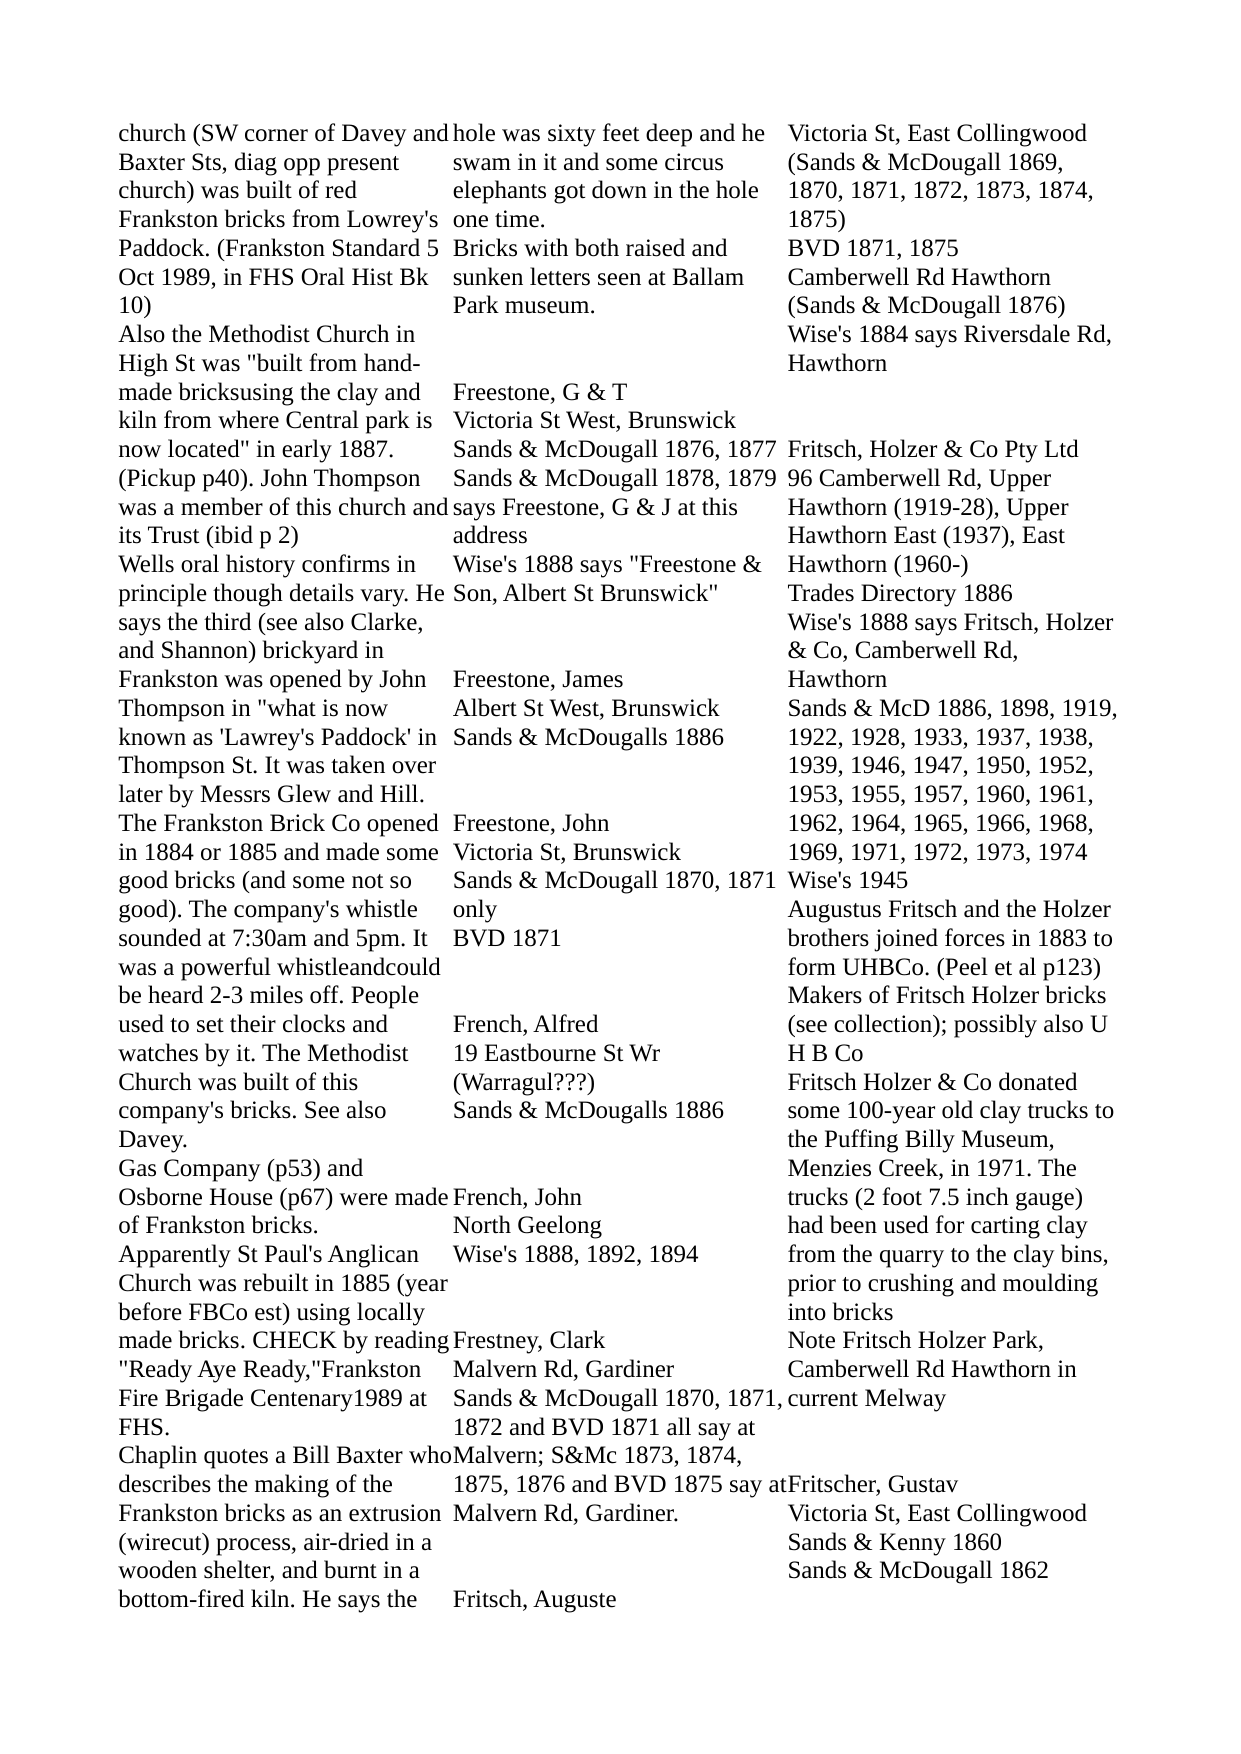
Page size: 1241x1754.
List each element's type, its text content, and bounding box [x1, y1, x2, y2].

text Sands & McDougall 1862 [787, 1556, 1122, 1584]
text Fritsch Holzer & Co donated some 100-year old clay trucks to the Puffing Billy Museum, Menzies Creek, in 1971. The trucks (2 foot 7.5 inch gauge) had been used for carting clay from the quarry to the clay bins, prior to crushing and moulding into bricks [787, 1067, 1122, 1326]
text Victoria St West, Brunswick [453, 406, 787, 434]
text Also the Methodist Church in High St was "built from hand-made bricksusing the clay and kiln from where Central park is now located" in early 1887. (Pickup p40). John Thompson was a member of this church and its Trust (ibid p 2) [118, 319, 453, 549]
text Freestone, G & T [453, 377, 787, 406]
text Note Fritsch Holzer Park, Camberwell Rd Hawthorn in current Melway [787, 1326, 1122, 1412]
text Camberwell Rd Hawthorn (Sands & McDougall 1876) [787, 262, 1122, 319]
text Wells oral history confirms in principle though details vary. He says the third (see also Clarke, and Shannon) brickyard in Frankston was opened by John Thompson in "what is now known as 'Lawrey's Paddock' in Thompson St. It was taken over later by Messrs Glew and Hill. The Frankston Brick Co opened in 1884 or 1885 and made some good bricks (and some not so good). The company's whistle sounded at 7:30am and 5pm. It was a powerful whistleandcould be heard 2-3 miles off. People used to set their clocks and watches by it. The Methodist Church was built of this company's bricks. See also Davey. [118, 549, 453, 1153]
text Victoria St, East Collingwood (Sands & McDougall 1869, 1870, 1871, 1872, 1873, 1874, 1875) [787, 118, 1122, 233]
text Sands & McDougall 1878, 1879 says Freestone, G & J at this address [453, 463, 787, 549]
text 19 Eastbourne St Wr (Warragul???) [453, 1038, 787, 1096]
text Fritsch, Holzer & Co Pty Ltd [787, 434, 1122, 463]
text Gas Company (p53) and Osborne House (p67) were made of Frankston bricks. [118, 1153, 453, 1239]
text Albert St West, Brunswick [453, 693, 787, 722]
text church (SW corner of Davey and Baxter Sts, diag opp present church) was built of red Frankston bricks from Lowrey's Paddock. (Frankston Standard 5 Oct 1989, in FHS Oral Hist Bk 10) [118, 118, 453, 319]
text BVD 1871, 1875 [787, 233, 1122, 262]
text Sands & McDougall 1876, 1877 [453, 434, 787, 463]
text Augustus Fritsch and the Holzer brothers joined forces in 1883 to form UHBCo. (Peel et al p123) [787, 894, 1122, 981]
text Sands & Kenny 1860 [787, 1527, 1122, 1556]
text Freestone, James [453, 664, 787, 693]
text Wise's 1888, 1892, 1894 [453, 1239, 787, 1268]
text Chaplin quotes a Bill Baxter who describes the making of the Frankston bricks as an extrusion (wirecut) process, air-dried in a wooden shelter, and burnt in a bottom-fired kiln. He says the [118, 1441, 453, 1613]
text Frestney, Clark [453, 1326, 787, 1354]
text 96 Camberwell Rd, Upper Hawthorn (1919-28), Upper Hawthorn East (1937), East Hawthorn (1960-) [787, 463, 1122, 578]
text Apparently St Paul's Anglican Church was rebuilt in 1885 (year before FBCo est) using locally made bricks. CHECK by reading "Ready Aye Ready,"Frankston Fire Brigade Centenary1989 at FHS. [118, 1239, 453, 1441]
text Wise's 1888 says "Freestone & Son, Albert St Brunswick" [453, 549, 787, 607]
text North Geelong [453, 1211, 787, 1239]
text Wise's 1888 says Fritsch, Holzer & Co, Camberwell Rd, Hawthorn [787, 607, 1122, 693]
text Victoria St, East Collingwood [787, 1498, 1122, 1527]
text Wise's 1945 [787, 866, 1122, 894]
text French, Alfred [453, 1009, 787, 1038]
text Fritscher, Gustav [787, 1469, 1122, 1498]
text BVD 1871 [453, 923, 787, 952]
text Makers of Fritsch Holzer bricks (see collection); possibly also U H B Co [787, 981, 1122, 1067]
text hole was sixty feet deep and he swam in it and some circus elephants got down in the hole one time. [453, 118, 787, 233]
text Victoria St, Brunswick [453, 837, 787, 866]
text Sands & McDougalls 1886 [453, 722, 787, 751]
text Fritsch, Auguste [453, 1584, 787, 1613]
text Freestone, John [453, 808, 787, 837]
text Wise's 1884 says Riversdale Rd, Hawthorn [787, 319, 1122, 377]
text Sands & McD 1886, 1898, 1919, 1922, 1928, 1933, 1937, 1938, 1939, 1946, 1947, 1950, 1952, 1953, 1955, 1957, 1960, 1961, 1962, 1964, 1965, 1966, 1968, 1969, 1971, 1972, 1973, 1974 [787, 693, 1122, 866]
text Sands & McDougall 1870, 1871, 1872 and BVD 1871 all say at Malvern; S&Mc 1873, 1874, 1875, 1876 and BVD 1875 say at Malvern Rd, Gardiner. [453, 1383, 787, 1527]
text Malvern Rd, Gardiner [453, 1354, 787, 1383]
text French, John [453, 1182, 787, 1211]
text Trades Directory 1886 [787, 578, 1122, 607]
text Bricks with both raised and sunken letters seen at Ballam Park museum. [453, 233, 787, 319]
text Sands & McDougalls 1886 [453, 1096, 787, 1124]
text Sands & McDougall 1870, 1871 only [453, 866, 787, 923]
